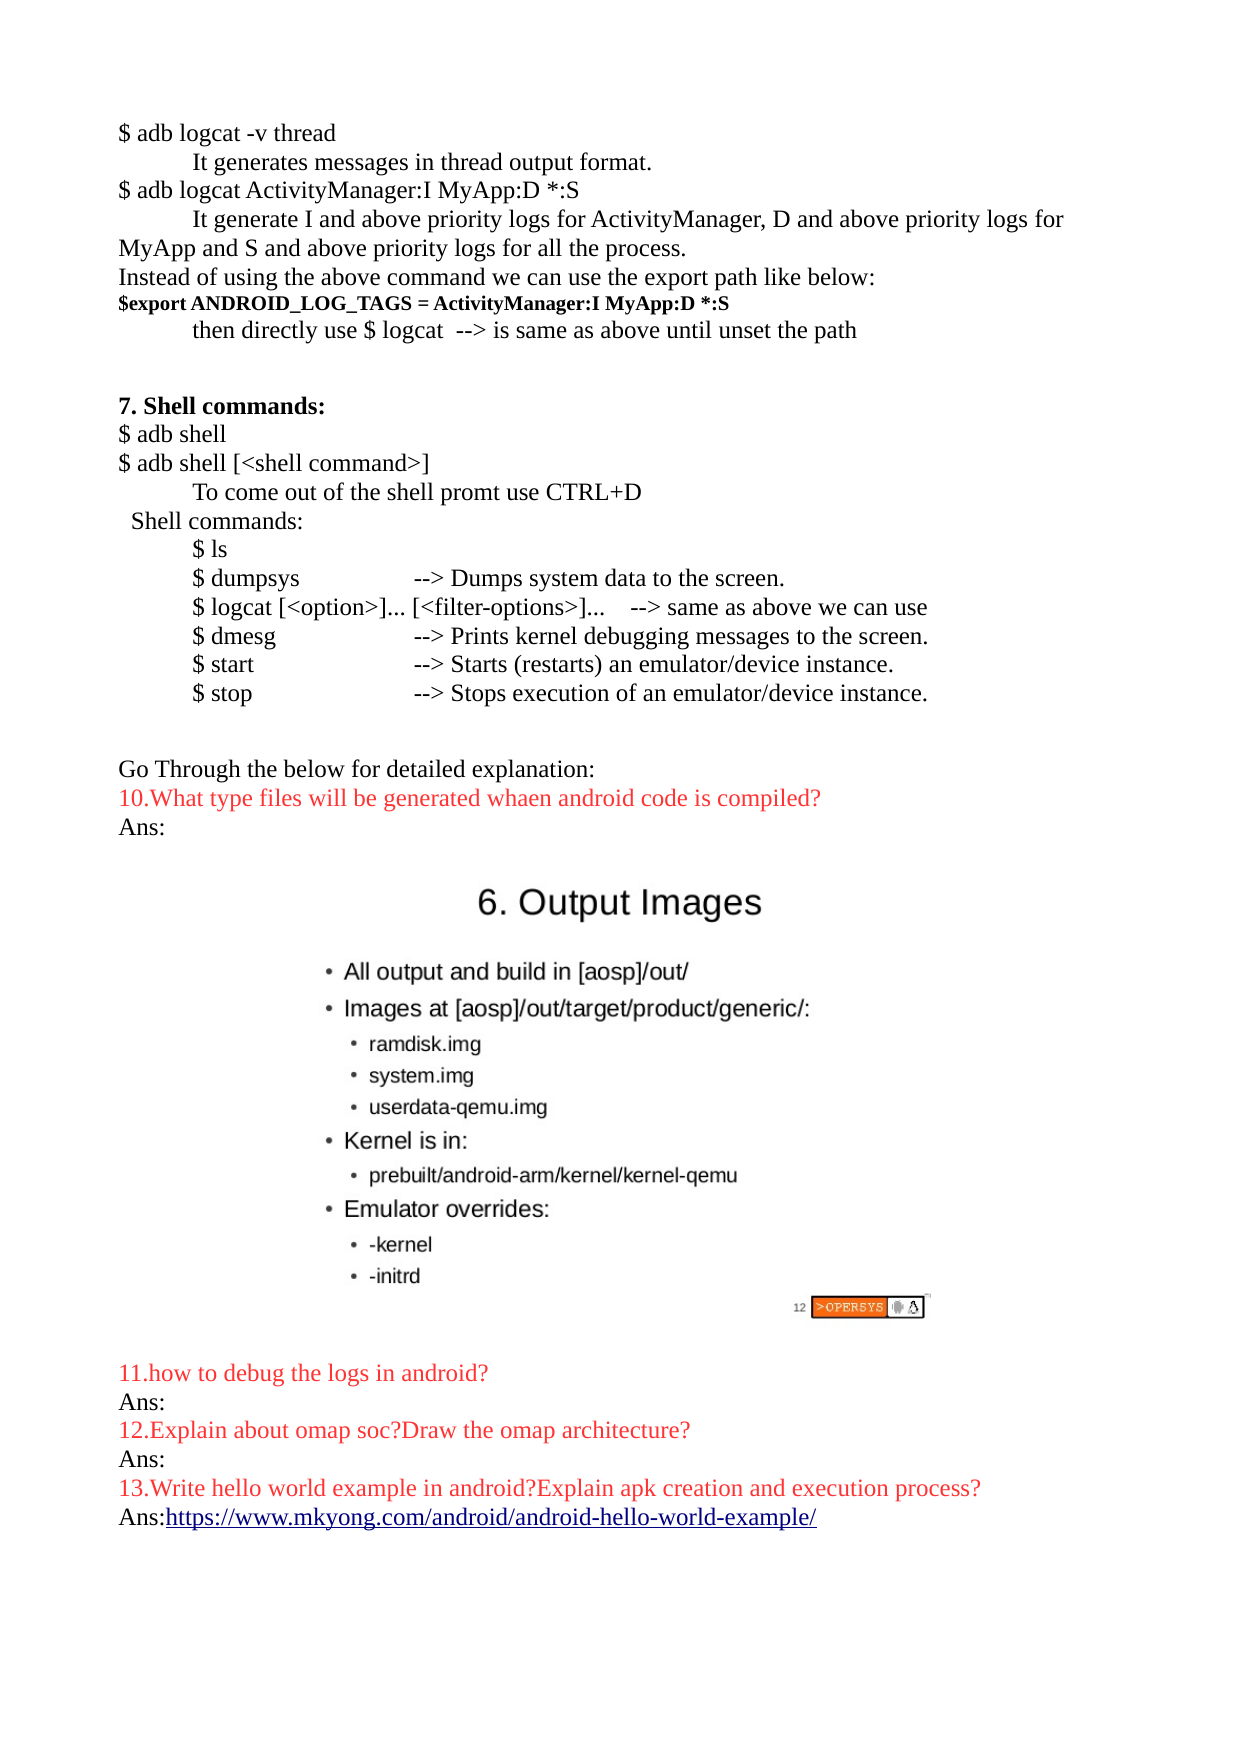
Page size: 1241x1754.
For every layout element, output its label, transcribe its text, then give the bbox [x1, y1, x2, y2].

text $export ANDROID_LOG_TAGS = ActivityManager:I MyApp:D *:S [118, 291, 1122, 315]
text To come out of the shell promt use CTRL+D [118, 477, 1122, 506]
text Ans: [118, 1444, 1122, 1473]
text 7. Shell commands: [118, 391, 1122, 419]
text $ adb shell [118, 419, 1122, 448]
text 12.Explain about omap soc?Draw the omap architecture? [118, 1416, 1122, 1444]
text $ stop --> Stops execution of an emulator/device instance. [118, 678, 1122, 707]
text $ dumpsys --> Dumps system data to the screen. [118, 563, 1122, 592]
text 13.Write hello world example in android?Explain apk creation and execution process? [118, 1473, 1122, 1502]
text $ dmesg --> Prints kernel debugging messages to the screen. [118, 621, 1122, 649]
picture [286, 840, 955, 1343]
text $ adb shell [<shell command>] [118, 448, 1122, 477]
text Ans: [118, 812, 1122, 841]
text $ adb logcat ActivityManager:I MyApp:D *:S [118, 176, 1122, 204]
text 11.how to debug the logs in android? [118, 1358, 1122, 1387]
text Shell commands: [118, 506, 1122, 534]
text Ans:https://www.mkyong.com/android/android-hello-world-example/ [118, 1502, 1122, 1531]
text $ logcat [<option>]... [<filter-options>]... --> same as above we can use [118, 592, 1122, 621]
text Go Through the below for detailed explanation: [118, 754, 1122, 783]
text $ start --> Starts (restarts) an emulator/device instance. [118, 649, 1122, 678]
text 10.What type files will be generated whaen android code is compiled? [118, 783, 1122, 812]
text $ ls [118, 534, 1122, 563]
text Instead of using the above command we can use the export path like below: [118, 262, 1122, 291]
text It generates messages in thread output format. [118, 147, 1122, 176]
text Ans: [118, 1387, 1122, 1416]
text It generate I and above priority logs for ActivityManager, D and above priority logs for MyApp and S and above priority logs for all the process. [118, 204, 1122, 262]
text $ adb logcat -v thread [118, 118, 1122, 147]
text then directly use $ logcat --> is same as above until unset the path [118, 315, 1122, 343]
